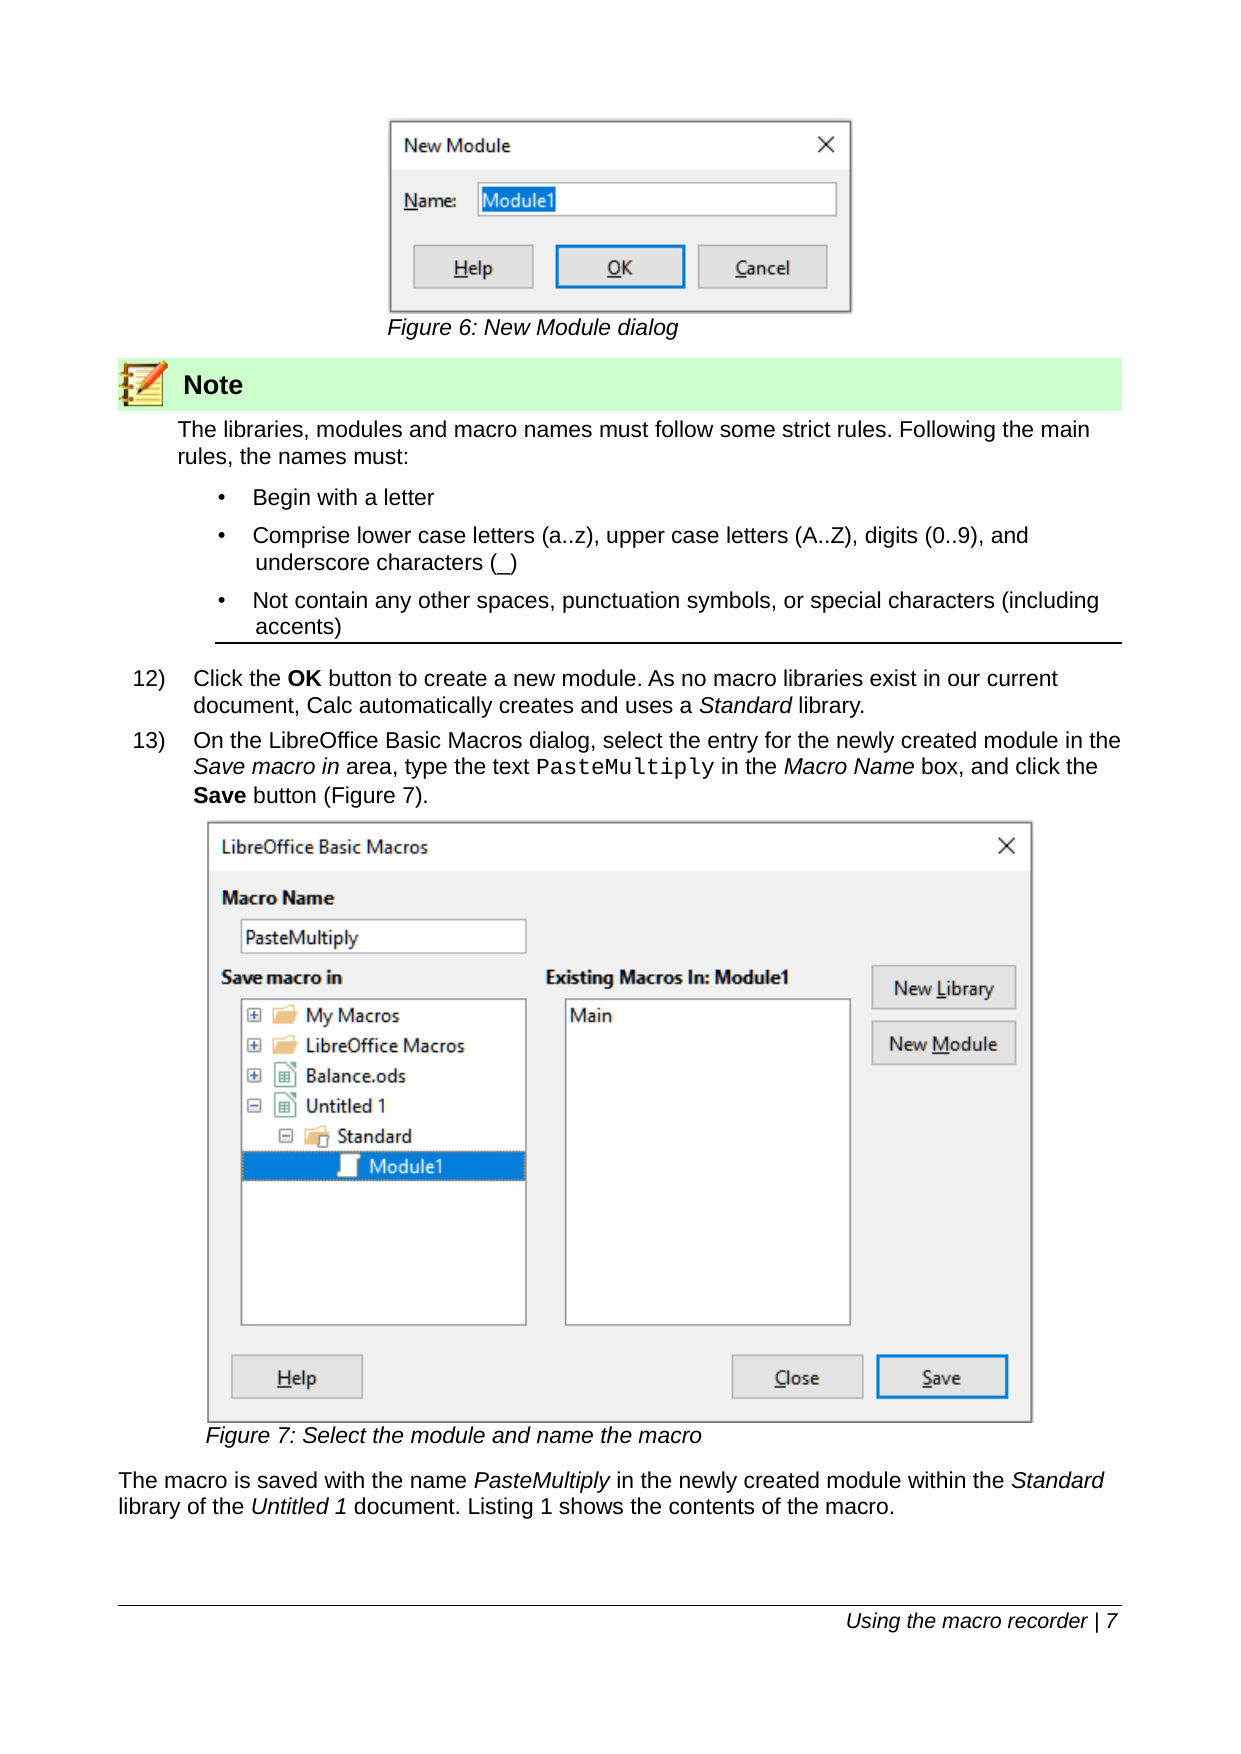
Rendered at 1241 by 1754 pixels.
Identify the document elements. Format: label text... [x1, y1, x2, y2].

picture [206, 820, 1034, 1423]
list Begin with a letter [215, 481, 1122, 510]
picture [387, 118, 853, 314]
text The macro is saved with the name PasteMultiply in the newly created module within the Standard library of the Untitled 1 document. Listing 1 shows the contents of the macro. [118, 1467, 1122, 1520]
text The libraries, modules and macro names must follow some strict rules. Following the main rules, the names must: [177, 416, 1122, 469]
list Comprise lower case letters (a..z), upper case letters (A..Z), digits (0..9), and underscore characters (_) [215, 519, 1122, 575]
list On the LibreOffice Basic Macros dialog, select the entry for the newly created module in the Save macro in area, type the text PasteMultiply in the Macro Name box, and click the Save button (Figure 7). [165, 727, 1122, 808]
text Figure 7: Select the module and name the macro [205, 820, 1035, 1449]
list Click the OK button to create a new module. As no macro libraries exist in our current document, Calc automatically creates and uses a Standard library. [165, 665, 1122, 718]
list Not contain any other spaces, punctuation symbols, or special characters (including accents) [215, 583, 1122, 642]
text Figure 6: New Module dialog [387, 314, 853, 340]
picture [119, 359, 170, 410]
subtitle Note [118, 358, 1122, 411]
